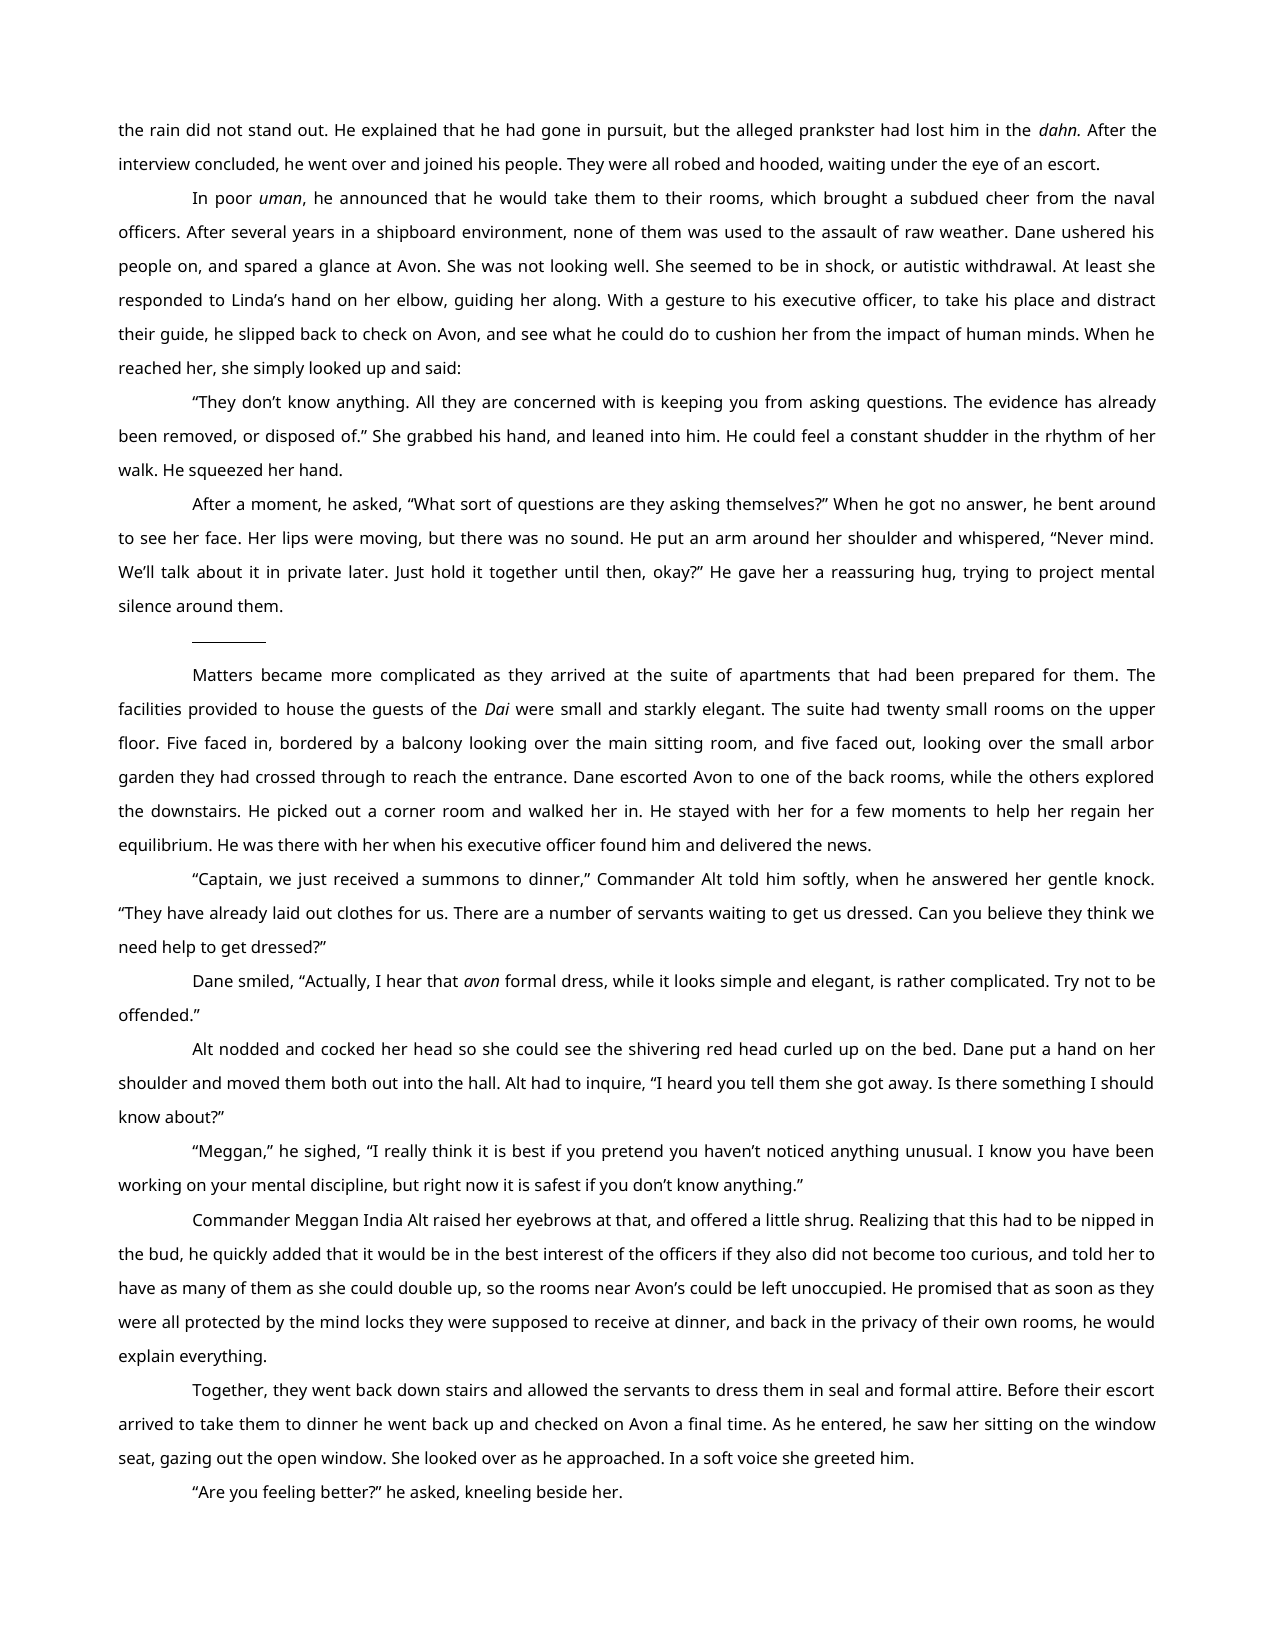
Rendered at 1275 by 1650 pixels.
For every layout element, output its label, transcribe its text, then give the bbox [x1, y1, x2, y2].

text In poor uman, he announced that he would take them to their rooms, which brought a subdued cheer from the naval officers. After several years in a shipboard environment, none of them was used to the assault of raw weather. Dane ushered his people on, and spared a glance at Avon. She was not looking well. She seemed to be in shock, or autistic withdrawal. At least she responded to Linda’s hand on her elbow, guiding her along. With a gesture to his executive officer, to take his place and distract their guide, he slipped back to check on Avon, and see what he could do to cushion her from the impact of human minds. When he reached her, she simply looked up and said: [118, 186, 1157, 379]
text the rain did not stand out. He explained that he had gone in pursuit, but the alleged prankster had lost him in the dahn. After the interview concluded, he went over and joined his people. They were all robed and hooded, waiting under the eye of an escort. [118, 118, 1157, 175]
text Matters became more complicated as they arrived at the suite of apartments that had been prepared for them. The facilities provided to house the guests of the Dai were small and starkly elegant. The suite had twenty small rooms on the upper floor. Five faced in, bordered by a balcony looking over the main sitting room, and five faced out, looking over the small arbor garden they had crossed through to reach the entrance. Dane escorted Avon to one of the back rooms, while the others explored the downstairs. He picked out a corner room and walked her in. He stayed with her for a few moments to help her regain her equilibrium. He was there with her when his executive officer found him and delivered the news. [118, 663, 1157, 856]
text “They don’t know anything. All they are concerned with is keeping you from asking questions. The evidence has already been removed, or disposed of.” She grabbed his hand, and leaned into him. He could feel a constant shudder in the rhythm of her walk. He squeezed her hand. [118, 391, 1157, 481]
text Alt nodded and cocked her head so she could see the shivering red head curled up on the bed. Dane put a hand on her shoulder and moved them both out into the hall. Alt had to inquire, “I heard you tell them she got away. Is there something I should know about?” [118, 1038, 1157, 1129]
text “Meggan,” he sighed, “I really think it is best if you pretend you haven’t noticed anything unusual. I know you have been working on your mental discipline, but right now it is safest if you don’t know anything.” [118, 1140, 1157, 1197]
text Together, they went back down stairs and allowed the servants to dress them in seal and formal attire. Before their escort arrived to take them to dinner he went back up and checked on Avon a final time. As he entered, he saw her sitting on the window seat, gazing out the open window. She looked over as he approached. In a soft voice she greeted him. [118, 1378, 1157, 1469]
text After a moment, he asked, “What sort of questions are they asking themselves?” When he got no answer, he bent around to see her face. Her lips were moving, but there was no sound. He put an arm around her shoulder and whispered, “Never mind. We’ll talk about it in private later. Just hold it together until then, okay?” He gave her a reassuring hug, trying to project mental silence around them. [118, 493, 1157, 618]
text “Are you feeling better?” he asked, kneeling beside her. [118, 1481, 1157, 1503]
text “Captain, we just received a summons to dinner,” Commander Alt told him softly, when he answered her gentle knock. “They have already laid out clothes for us. There are a number of servants waiting to get us dressed. Can you believe they think we need help to get dressed?” [118, 867, 1157, 958]
text Commander Meggan India Alt raised her eyebrows at that, and offered a little shrug. Realizing that this had to be nipped in the bud, he quickly added that it would be in the best interest of the officers if they also did not become too curious, and told her to have as many of them as she could double up, so the rooms near Avon’s could be left unoccupied. He promised that as soon as they were all protected by the mind locks they were supposed to receive at dinner, and back in the privacy of their own rooms, he would explain everything. [118, 1208, 1157, 1367]
text Dane smiled, “Actually, I hear that avon formal dress, while it looks simple and elegant, is rather complicated. Try not to be offended.” [118, 970, 1157, 1026]
